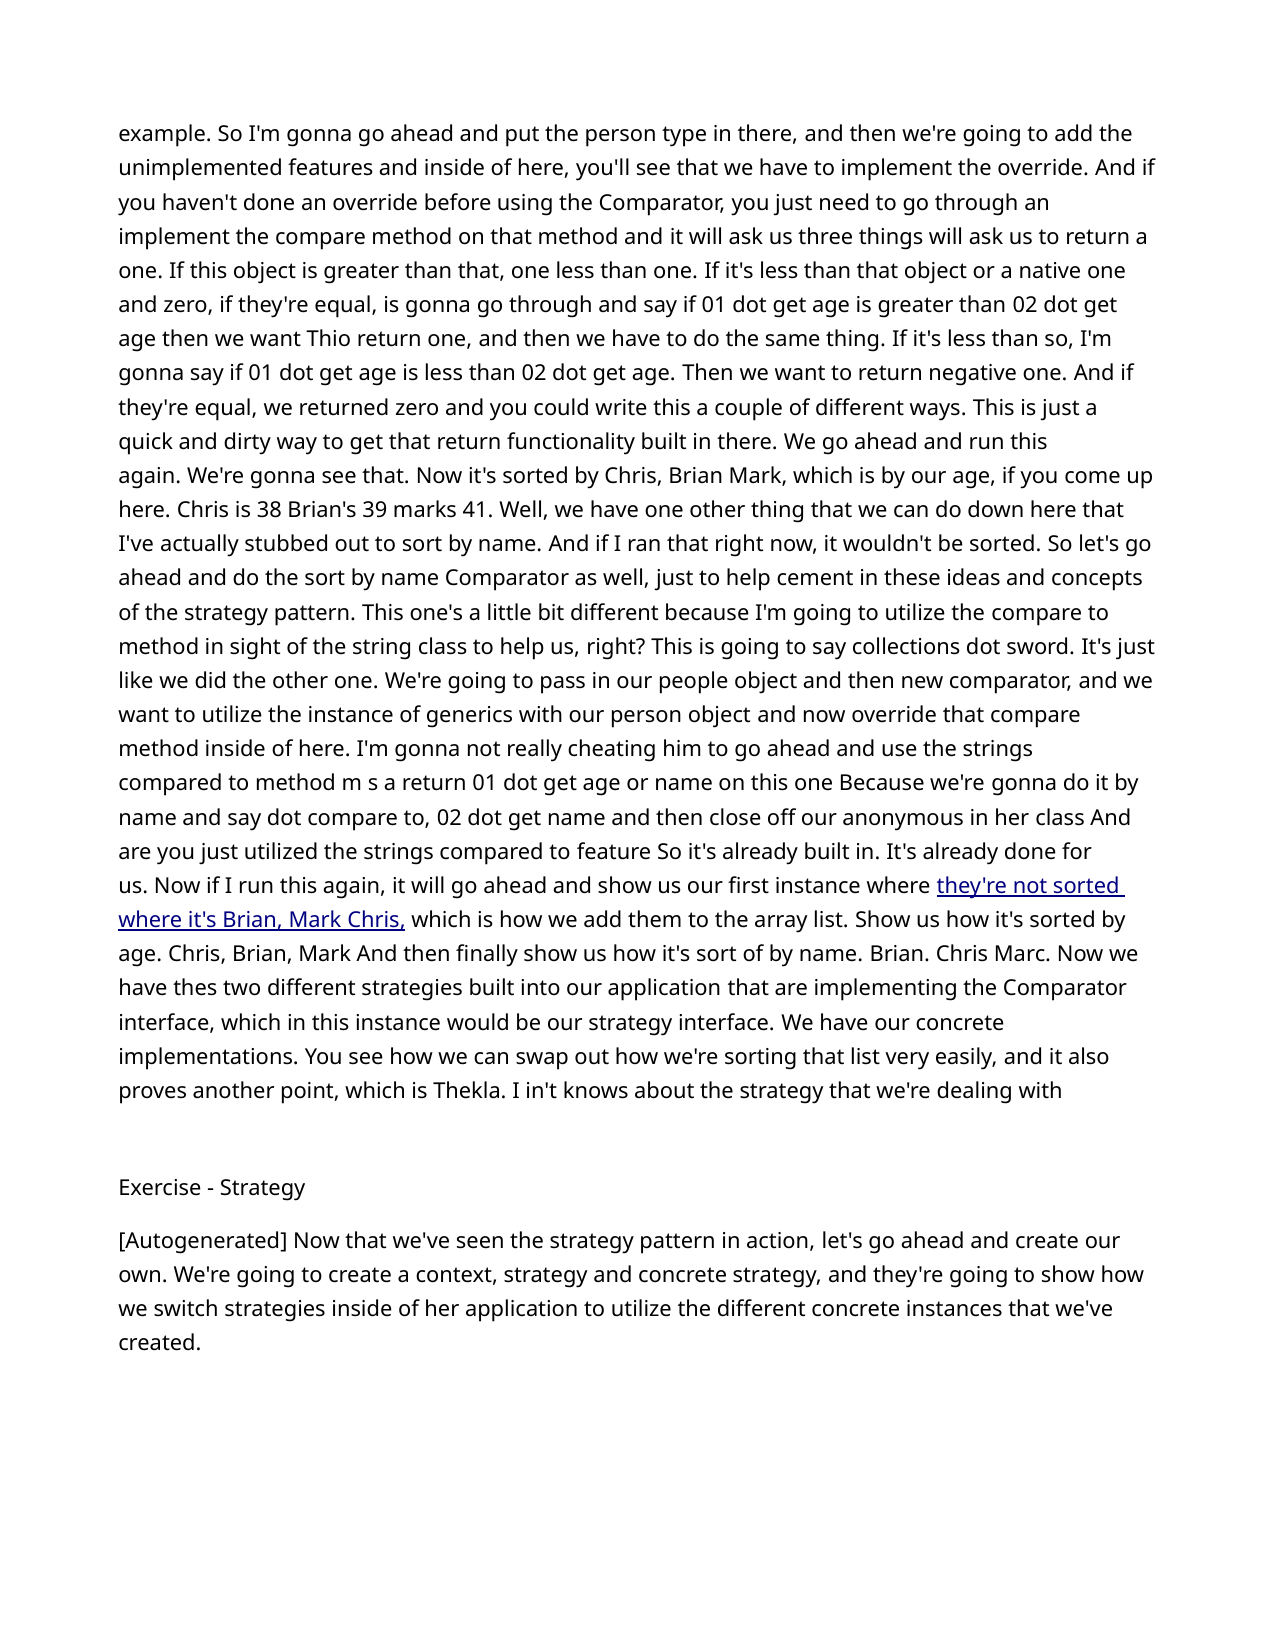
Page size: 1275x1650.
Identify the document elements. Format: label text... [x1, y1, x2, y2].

subtitle Exercise - Strategy [118, 1171, 1157, 1201]
text [Autogenerated] Now that we've seen the strategy pattern in action, let's go ahead and create our own. We're going to create a context, strategy and concrete strategy, and they're going to show how we switch strategies inside of her application to utilize the different concrete instances that we've created. [118, 1225, 1157, 1357]
text example. So I'm gonna go ahead and put the person type in there, and then we're going to add the unimplemented features and inside of here, you'll see that we have to implement the override. And if you haven't done an override before using the Comparator, you just need to go through an implement the compare method on that method and it will ask us three things will ask us to return a one. If this object is greater than that, one less than one. If it's less than that object or a native one and zero, if they're equal, is gonna go through and say if 01 dot get age is greater than 02 dot get age then we want Thio return one, and then we have to do the same thing. If it's less than so, I'm gonna say if 01 dot get age is less than 02 dot get age. Then we want to return negative one. And if they're equal, we returned zero and you could write this a couple of different ways. This is just a quick and dirty way to get that return functionality built in there. We go ahead and run this again. We're gonna see that. Now it's sorted by Chris, Brian Mark, which is by our age, if you come up here. Chris is 38 Brian's 39 marks 41. Well, we have one other thing that we can do down here that I've actually stubbed out to sort by name. And if I ran that right now, it wouldn't be sorted. So let's go ahead and do the sort by name Comparator as well, just to help cement in these ideas and concepts of the strategy pattern. This one's a little bit different because I'm going to utilize the compare to method in sight of the string class to help us, right? This is going to say collections dot sword. It's just like we did the other one. We're going to pass in our people object and then new comparator, and we want to utilize the instance of generics with our person object and now override that compare method inside of here. I'm gonna not really cheating him to go ahead and use the strings compared to method m s a return 01 dot get age or name on this one Because we're gonna do it by name and say dot compare to, 02 dot get name and then close off our anonymous in her class And are you just utilized the strings compared to feature So it's already built in. It's already done for us. Now if I run this again, it will go ahead and show us our first instance where they're not sorted where it's Brian, Mark Chris, which is how we add them to the array list. Show us how it's sorted by age. Chris, Brian, Mark And then finally show us how it's sort of by name. Brian. Chris Marc. Now we have thes two different strategies built into our application that are implementing the Comparator interface, which in this instance would be our strategy interface. We have our concrete implementations. You see how we can swap out how we're sorting that list very easily, and it also proves another point, which is Thekla. I in't knows about the strategy that we're dealing with [118, 118, 1157, 1104]
